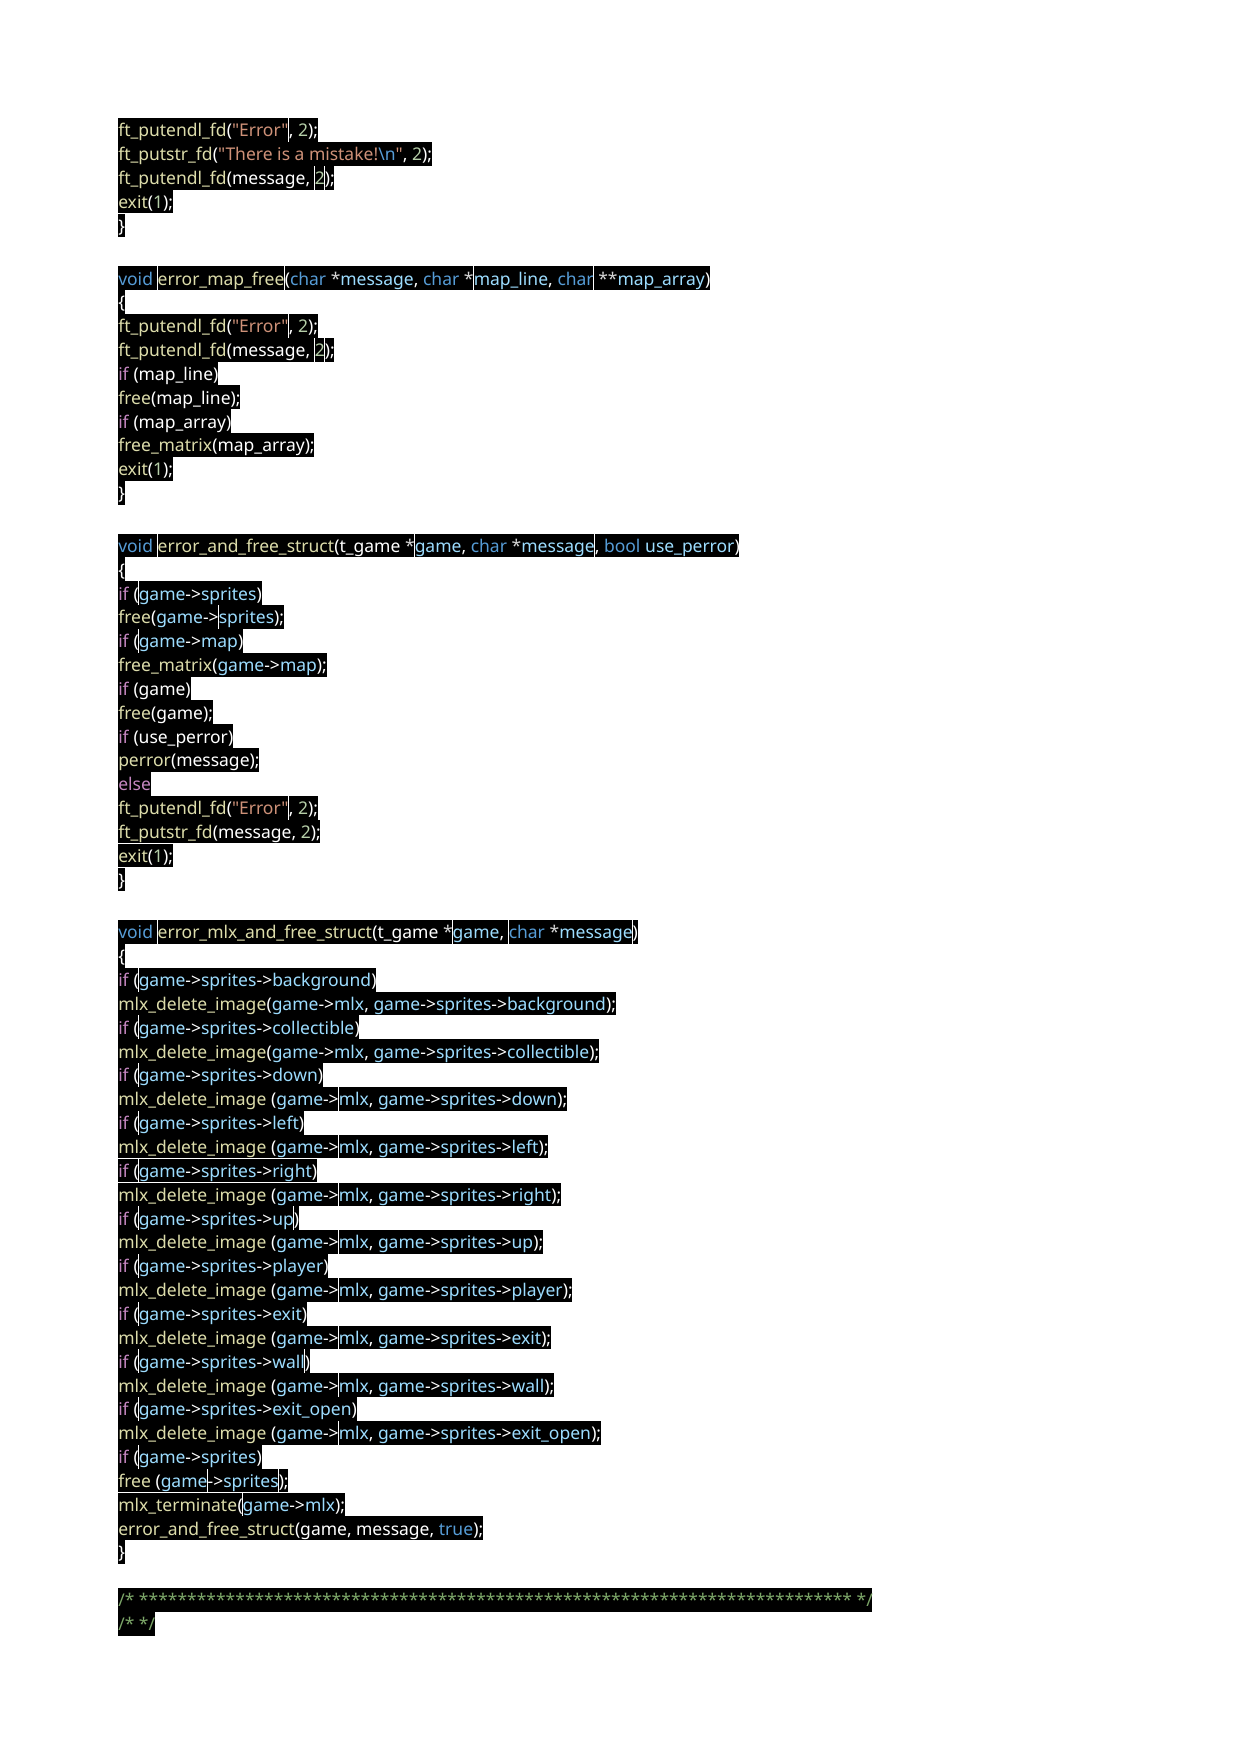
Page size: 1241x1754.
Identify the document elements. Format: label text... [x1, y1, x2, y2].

text mlx_delete_image (game->mlx, game->sprites->player); [118, 1278, 1122, 1302]
text mlx_delete_image (game->mlx, game->sprites->exit); [118, 1326, 1122, 1349]
text { [118, 557, 1122, 581]
text free(game); [118, 700, 1122, 724]
text mlx_terminate(game->mlx); [118, 1492, 1122, 1516]
text void error_map_free(char *message, char *map_line, char **map_array) [118, 266, 1122, 290]
text ft_putstr_fd("There is a mistake!\n", 2); [118, 142, 1122, 166]
text mlx_delete_image (game->mlx, game->sprites->right); [118, 1182, 1122, 1206]
text void error_and_free_struct(t_game *game, char *message, bool use_perror) [118, 533, 1122, 557]
text /* */ [118, 1612, 1122, 1636]
text else [118, 772, 1122, 796]
text free(game->sprites); [118, 605, 1122, 629]
text if (use_perror) [118, 724, 1122, 748]
text if (game->sprites->left) [118, 1111, 1122, 1135]
text free_matrix(map_array); [118, 433, 1122, 457]
text free (game->sprites); [118, 1469, 1122, 1492]
text mlx_delete_image (game->mlx, game->sprites->wall); [118, 1373, 1122, 1397]
text if (game->sprites->collectible) [118, 1015, 1122, 1039]
text if (game->sprites) [118, 1445, 1122, 1469]
text if (game->map) [118, 629, 1122, 653]
text if (game->sprites->background) [118, 968, 1122, 992]
text if (map_array) [118, 409, 1122, 433]
text mlx_delete_image(game->mlx, game->sprites->background); [118, 992, 1122, 1015]
text if (game->sprites->player) [118, 1254, 1122, 1278]
text free(map_line); [118, 385, 1122, 409]
text { [118, 290, 1122, 314]
text } [118, 481, 1122, 505]
text ft_putendl_fd("Error", 2); [118, 118, 1122, 142]
text mlx_delete_image (game->mlx, game->sprites->up); [118, 1230, 1122, 1254]
text if (map_line) [118, 362, 1122, 385]
text } [118, 867, 1122, 891]
text { [118, 944, 1122, 968]
text void error_mlx_and_free_struct(t_game *game, char *message) [118, 920, 1122, 944]
text ft_putendl_fd("Error", 2); [118, 796, 1122, 820]
text mlx_delete_image (game->mlx, game->sprites->left); [118, 1135, 1122, 1158]
text free_matrix(game->map); [118, 653, 1122, 677]
text mlx_delete_image (game->mlx, game->sprites->down); [118, 1087, 1122, 1111]
text ft_putendl_fd(message, 2); [118, 166, 1122, 190]
text mlx_delete_image(game->mlx, game->sprites->collectible); [118, 1039, 1122, 1063]
text } [118, 1540, 1122, 1564]
text perror(message); [118, 748, 1122, 772]
text if (game->sprites->right) [118, 1158, 1122, 1182]
text mlx_delete_image (game->mlx, game->sprites->exit_open); [118, 1421, 1122, 1445]
text exit(1); [118, 843, 1122, 867]
text if (game->sprites->down) [118, 1063, 1122, 1087]
text if (game->sprites) [118, 581, 1122, 605]
text ft_putendl_fd(message, 2); [118, 338, 1122, 362]
text ft_putendl_fd("Error", 2); [118, 314, 1122, 338]
text error_and_free_struct(game, message, true); [118, 1516, 1122, 1540]
text if (game->sprites->up) [118, 1206, 1122, 1230]
text if (game) [118, 677, 1122, 700]
text exit(1); [118, 190, 1122, 213]
text if (game->sprites->wall) [118, 1349, 1122, 1373]
text } [118, 213, 1122, 237]
text ft_putstr_fd(message, 2); [118, 820, 1122, 843]
text exit(1); [118, 457, 1122, 481]
text /* ************************************************************************** */ [118, 1588, 1122, 1612]
text if (game->sprites->exit) [118, 1302, 1122, 1326]
text if (game->sprites->exit_open) [118, 1397, 1122, 1421]
